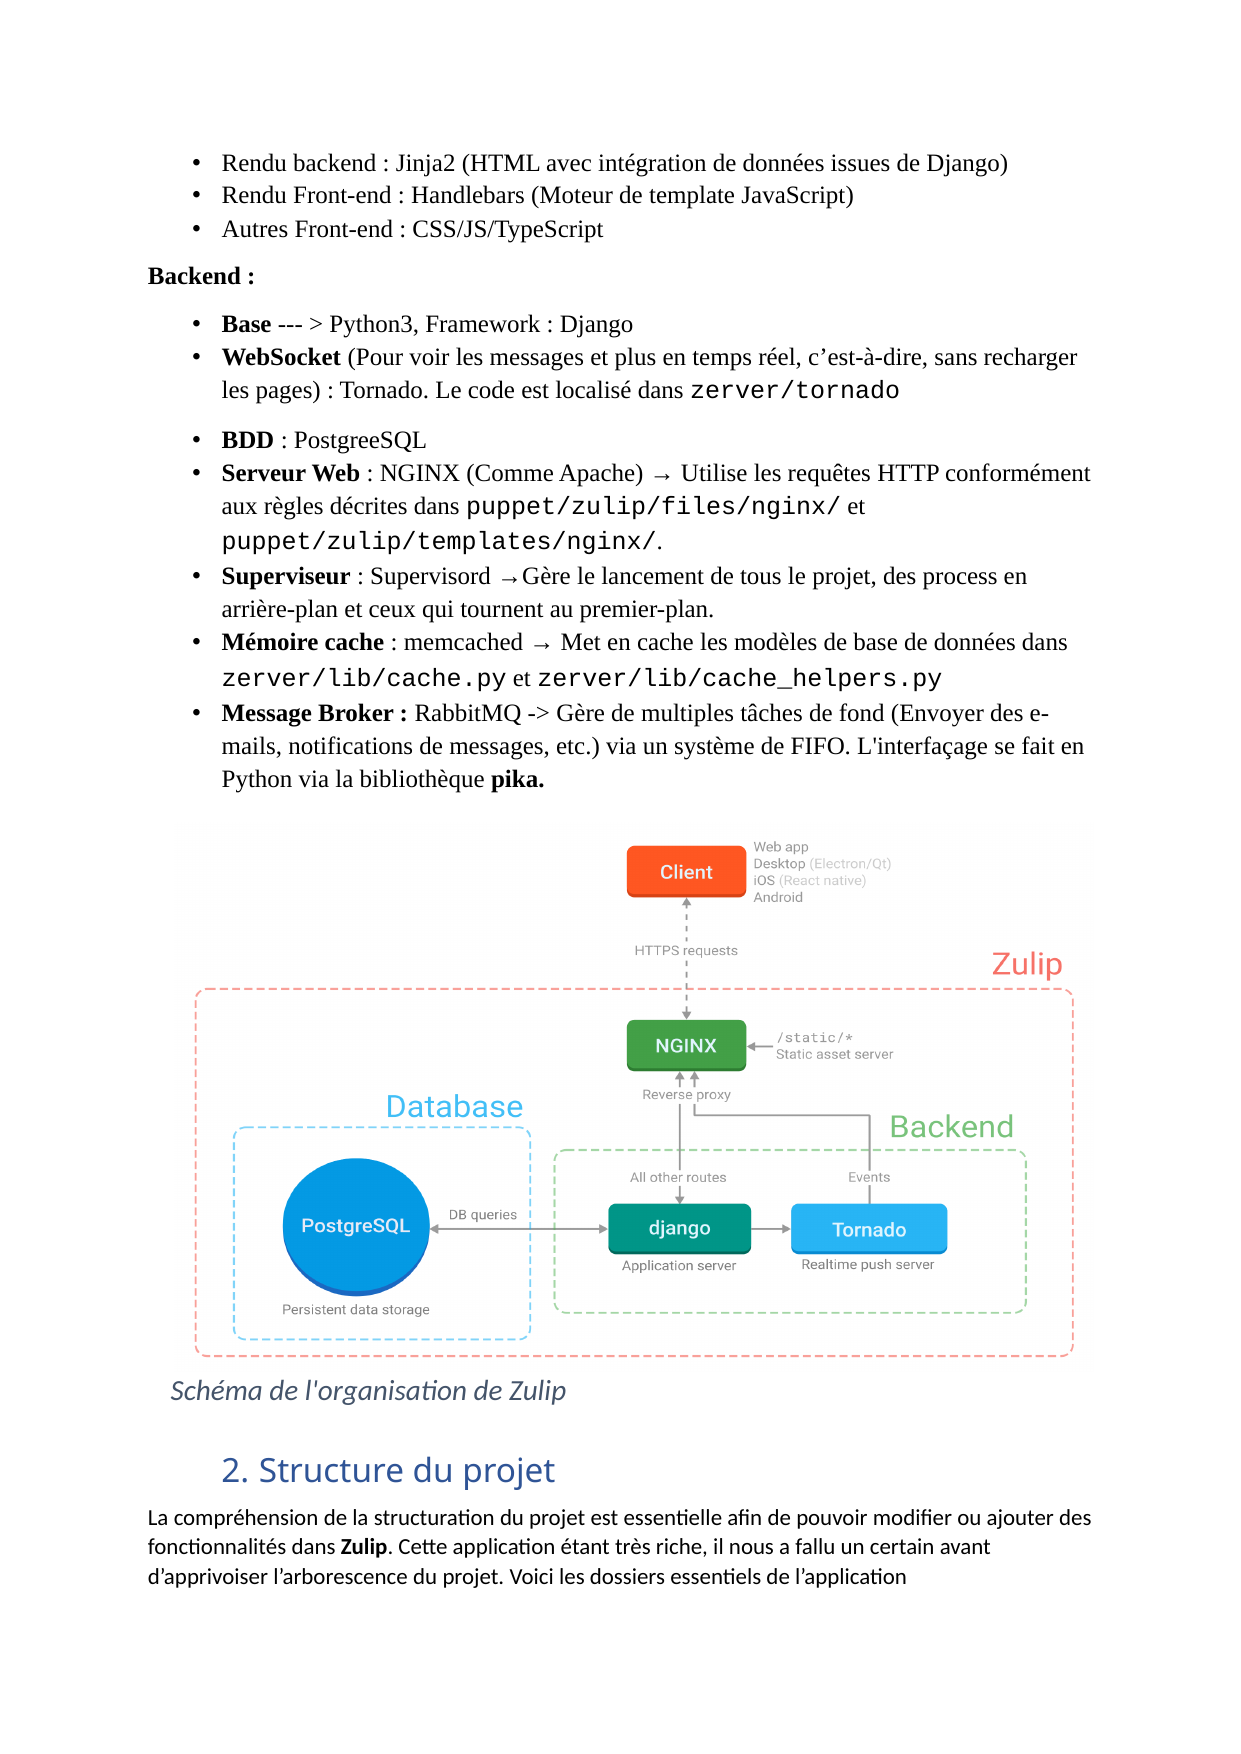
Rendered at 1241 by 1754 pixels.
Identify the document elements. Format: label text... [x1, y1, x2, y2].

list [170, 1407, 1174, 1428]
list Autres Front-end : CSS/JS/TypeScript [192, 214, 1093, 242]
text La compréhension de la structuration du projet est essentielle afin de pouvoir modifier ou ajouter des fonctionnalités dans Zulip. Cette application étant très riche, il nous a fallu un certain avant d’apprivoiser l’arborescence du projet. Voici les dossiers essentiels de l’application [148, 1503, 1093, 1590]
list Rendu backend : Jinja2 (HTML avec intégration de données issues de Django) [192, 148, 1093, 176]
list Message Broker : RabbitMQ -> Gère de multiples tâches de fond (Envoyer des e-mails, notifications de messages, etc.) via un système de FIFO. L'interfaçage se fait en Python via la bibliothèque pika. [192, 698, 1093, 793]
list Structure du projet [221, 1447, 1093, 1493]
text Backend : [148, 261, 1093, 290]
list BDD : PostgreeSQL [192, 425, 1093, 454]
list Base --- > Python3, Framework : Django [192, 309, 1093, 338]
list Superviseur : Supervisord →Gère le lancement de tous le projet, des process en arrière-plan et ceux qui tournent au premier-plan. [192, 561, 1093, 623]
list WebSocket (Pour voir les messages et plus en temps réel, c’est-à-dire, sans recharger les pages) : Tornado. Le code est localisé dans zerver/tornado [192, 342, 1093, 406]
list Rendu Front-end : Handlebars (Moteur de template JavaScript) [192, 181, 1093, 209]
list Serveur Web : NGINX (Comme Apache) → Utilise les requêtes HTTP conformément aux règles décrites dans puppet/zulip/files/nginx/ et puppet/zulip/templates/nginx/. [192, 458, 1093, 557]
list Mémoire cache : memcached → Met en cache les modèles de base de données dans zerver/lib/cache.py et zerver/lib/cache_helpers.py [192, 627, 1093, 693]
list Schéma de l'organisation de Zulip [170, 1372, 1174, 1407]
